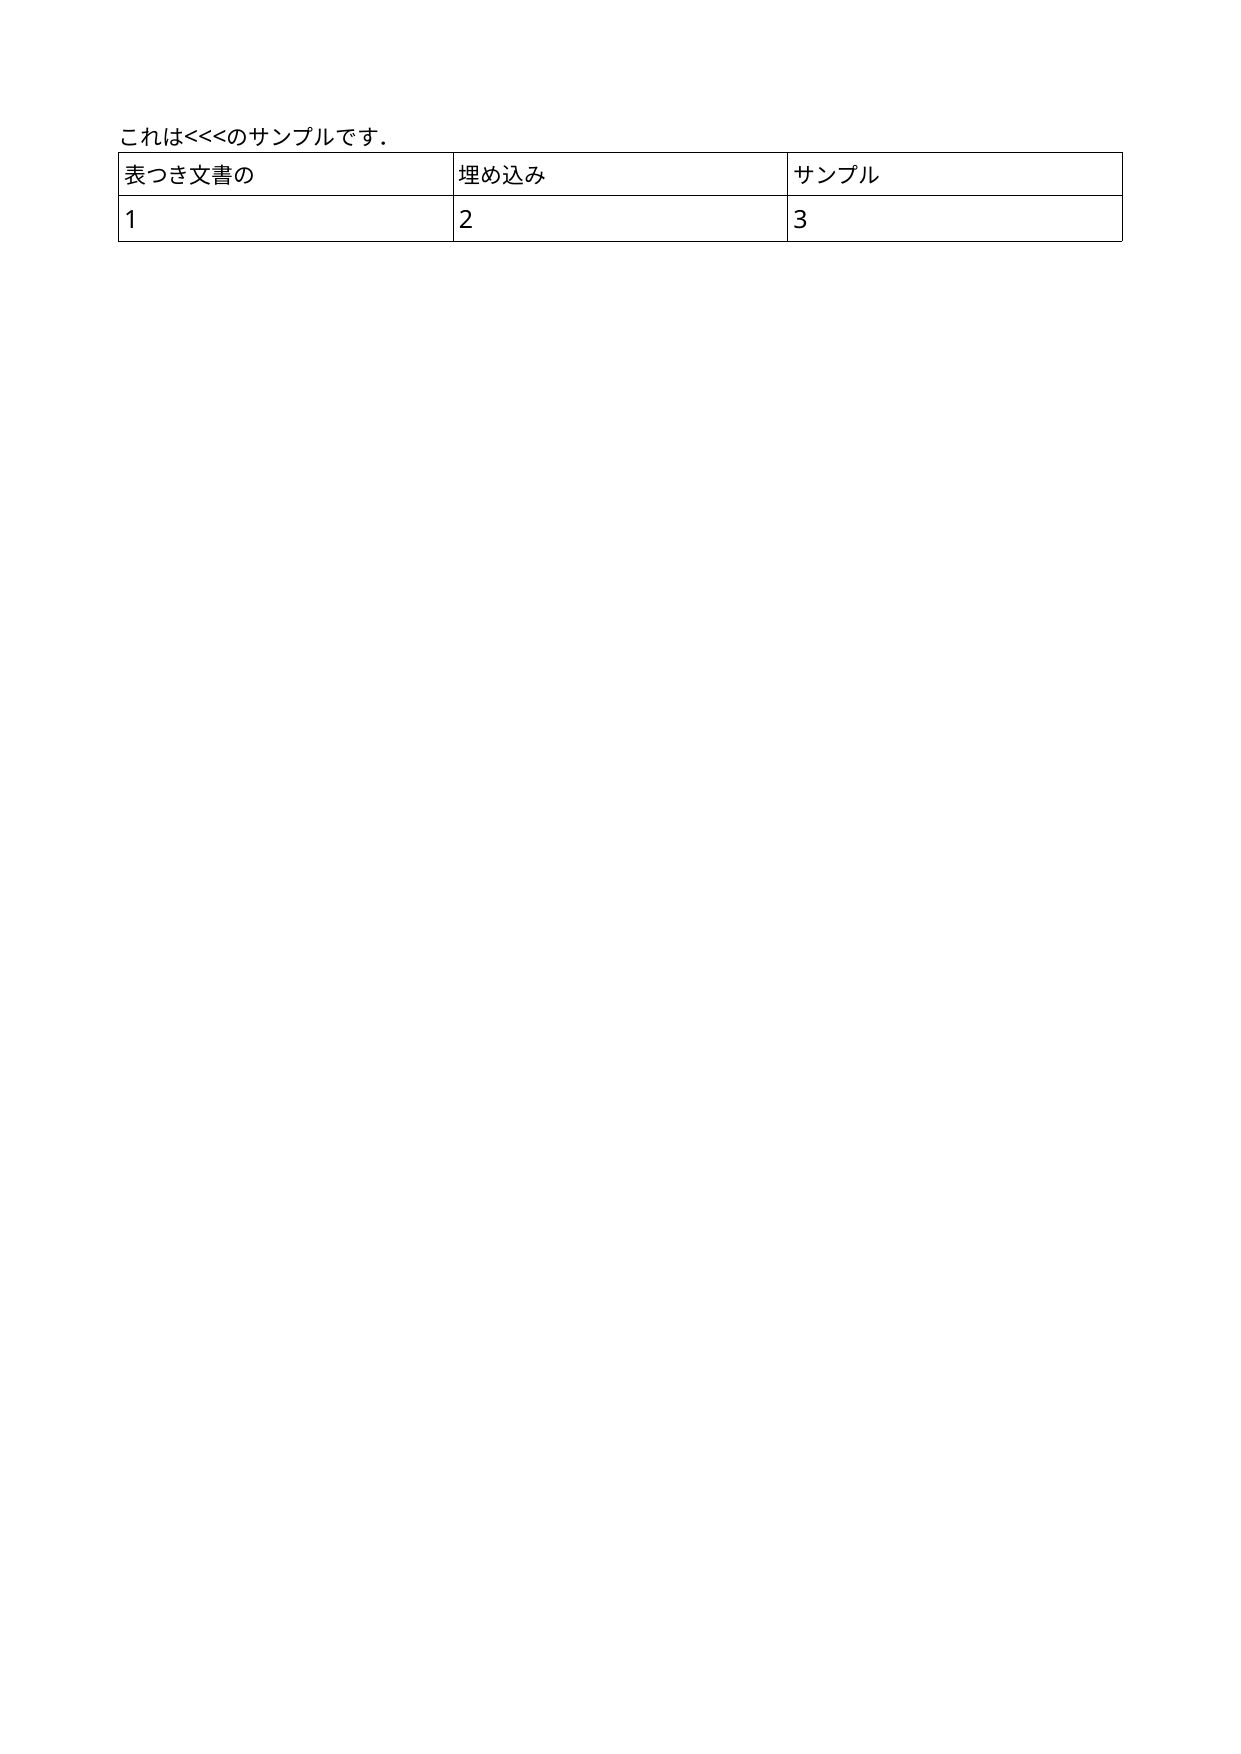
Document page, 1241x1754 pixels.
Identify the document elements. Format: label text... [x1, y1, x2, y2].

text これは<<<のサンプルです． [118, 118, 1122, 152]
table_cell 3 [788, 196, 1122, 241]
table_cell 1 [119, 196, 453, 241]
table_header 表つき文書の [119, 153, 453, 195]
table_cell 2 [454, 196, 787, 241]
table_header 埋め込み [454, 153, 787, 195]
table_header サンプル [788, 153, 1122, 195]
